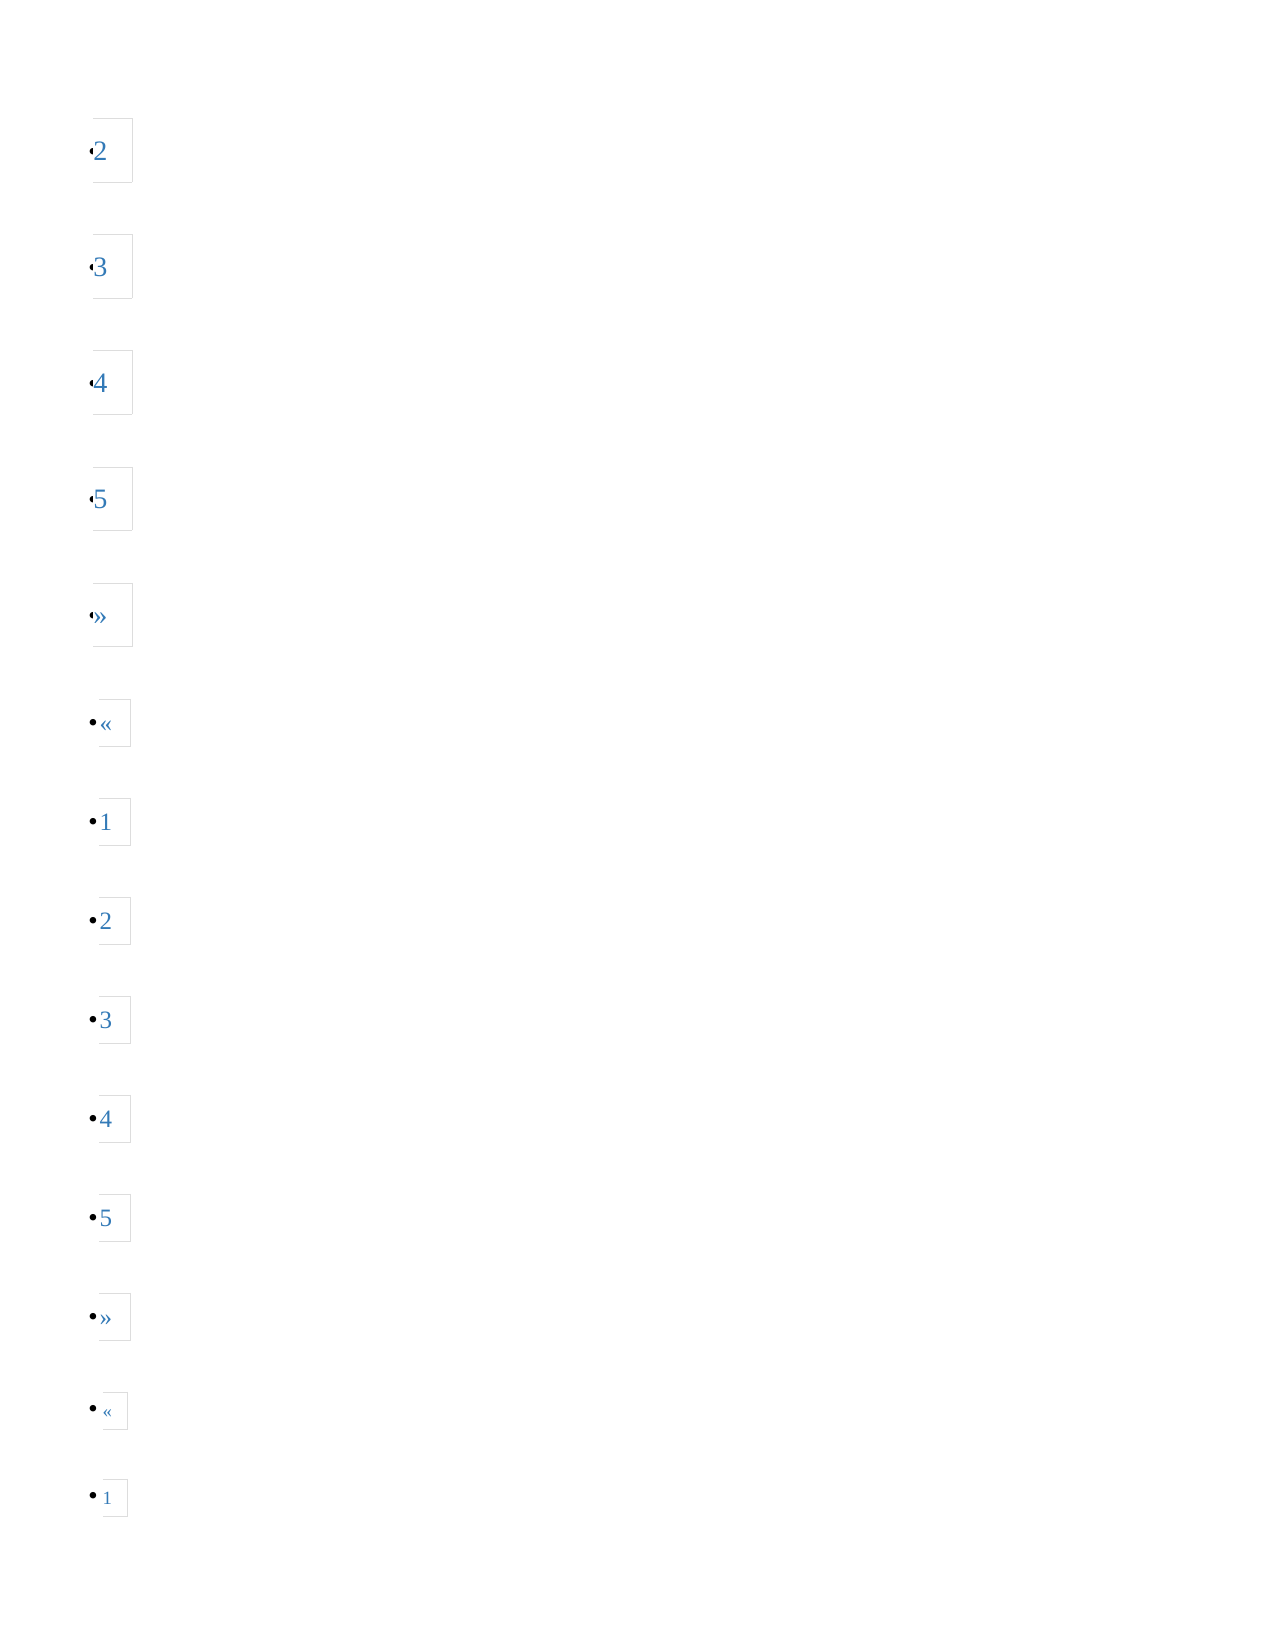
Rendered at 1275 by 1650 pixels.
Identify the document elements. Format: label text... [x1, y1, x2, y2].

list 5 [118, 468, 132, 530]
list 4 [118, 351, 132, 414]
list 3 [131, 996, 1157, 1043]
list 2 [131, 897, 1157, 944]
list 3 [118, 997, 130, 1043]
list 5 [133, 467, 1157, 530]
list 1 [118, 799, 130, 845]
list « [118, 1393, 127, 1429]
list 2 [133, 118, 1157, 182]
list 3 [133, 234, 1157, 298]
list 1 [128, 1479, 1157, 1516]
list « [131, 699, 1157, 747]
list » [133, 583, 1157, 647]
list 1 [118, 1480, 127, 1516]
list 4 [131, 1095, 1157, 1142]
list 3 [118, 235, 132, 298]
list 1 [131, 798, 1157, 846]
list 4 [118, 1096, 130, 1142]
list » [118, 1294, 130, 1340]
list 2 [118, 898, 130, 944]
list » [131, 1293, 1157, 1340]
list 4 [133, 350, 1157, 414]
list « [128, 1392, 1157, 1429]
list « [118, 700, 130, 746]
list 5 [118, 1195, 130, 1241]
list 2 [118, 119, 132, 182]
list 5 [131, 1194, 1157, 1241]
list » [118, 584, 132, 646]
